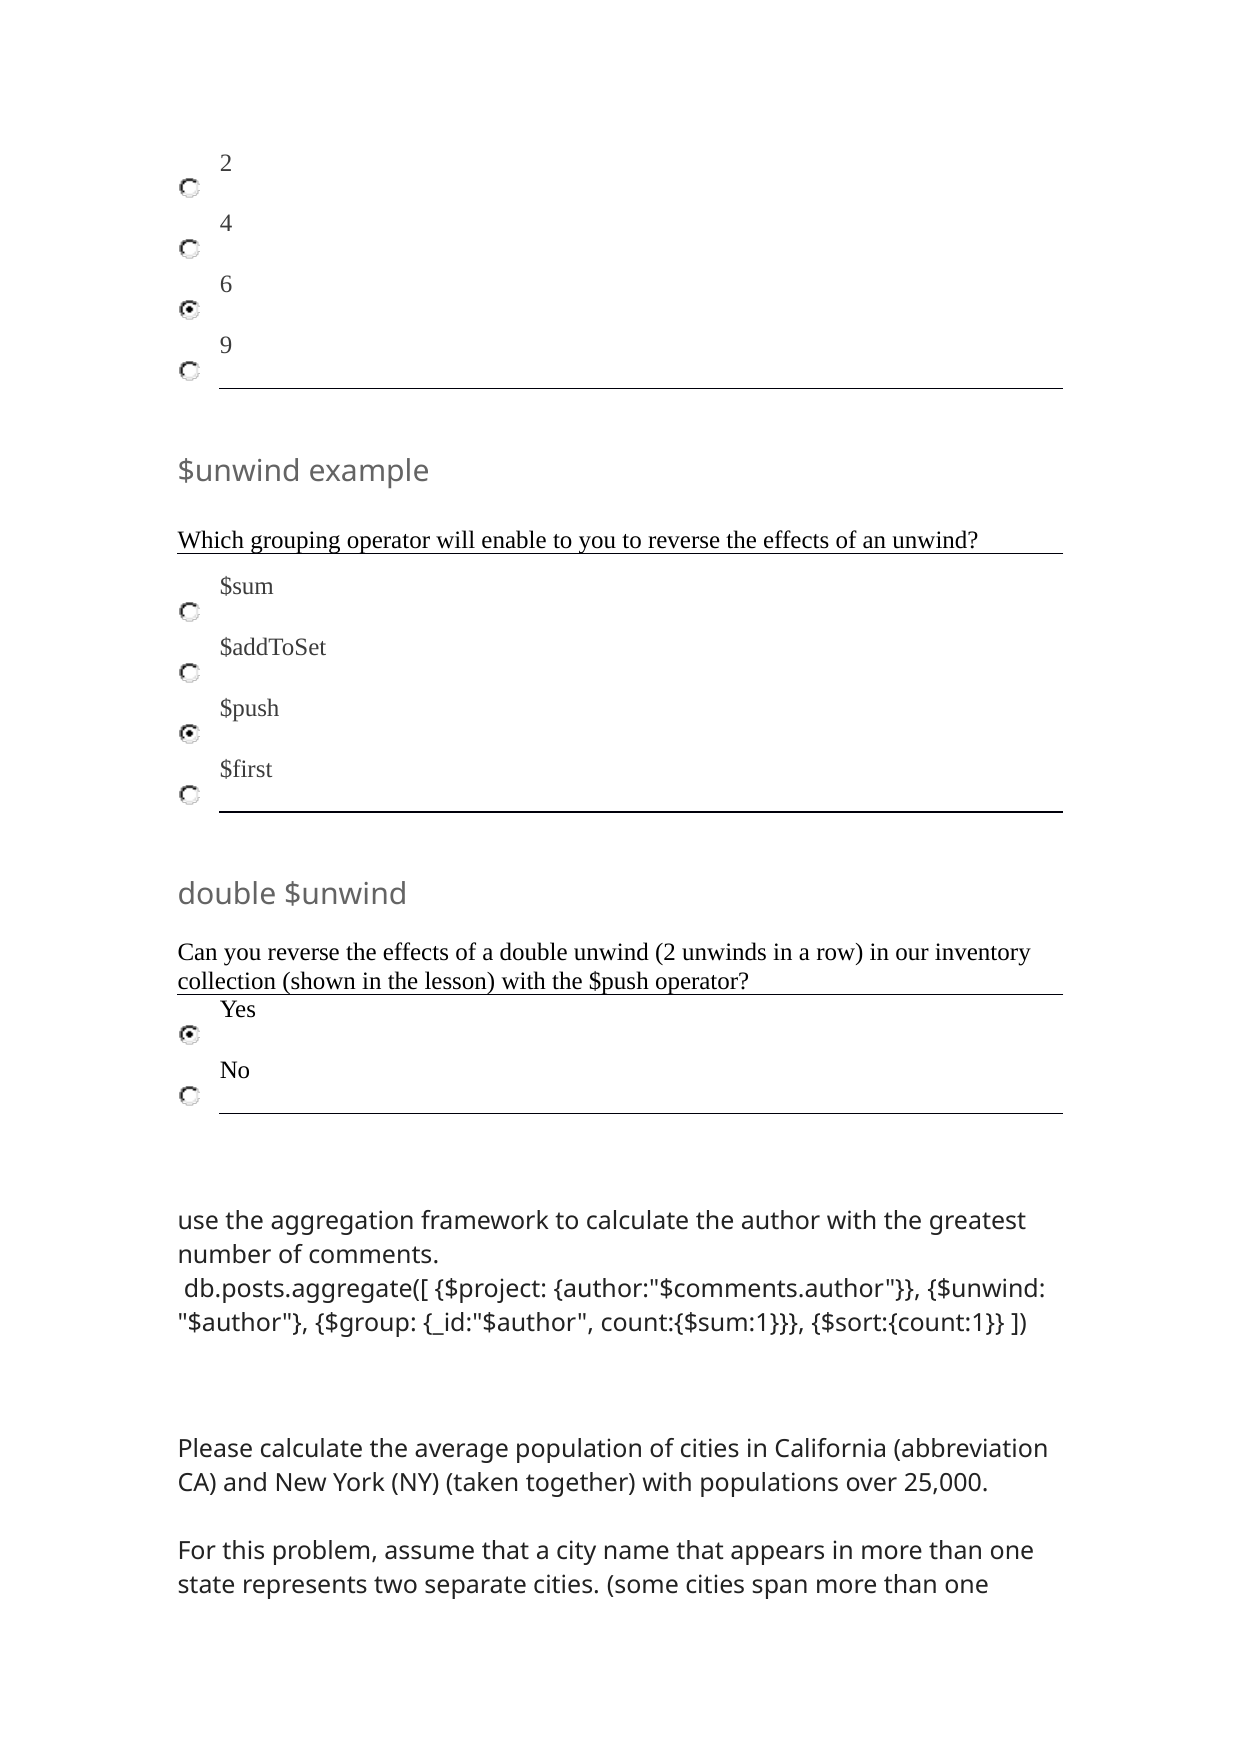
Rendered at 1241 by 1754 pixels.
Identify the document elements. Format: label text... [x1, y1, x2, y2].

text Yes [177, 995, 1063, 1055]
text 6 [177, 269, 1063, 330]
subtitle double $unwind [177, 872, 1063, 913]
text $addToSet [177, 632, 1063, 693]
text use the aggregation framework to calculate the author with the greatest number of comments. db.posts.aggregate([ {$project: {author:"$comments.author"}}, {$unwind: "$author"}, {$group: {_id:"$author", count:{$sum:1}}}, {$sort:{count:1}} ]) Please calculate the average population of cities in California (abbreviation CA) and New York (NY) (taken together) with populations over 25,000. For this problem, assume that a city name that appears in more than one state represents two separate cities. (some cities span more than one [177, 1174, 1063, 1601]
text 2 [177, 148, 1063, 208]
subtitle $unwind example [177, 449, 1063, 490]
text No [177, 1055, 1063, 1113]
text Can you reverse the effects of a double unwind (2 unwinds in a row) in our inventory collection (shown in the lesson) with the $push operator? [177, 937, 1063, 994]
text Which grouping operator will enable to you to reverse the effects of an unwind? [177, 513, 1063, 553]
text $push [177, 693, 1063, 754]
text $first [177, 754, 1063, 811]
text $sum [177, 571, 1063, 632]
text 4 [177, 208, 1063, 269]
text 9 [177, 330, 1063, 388]
